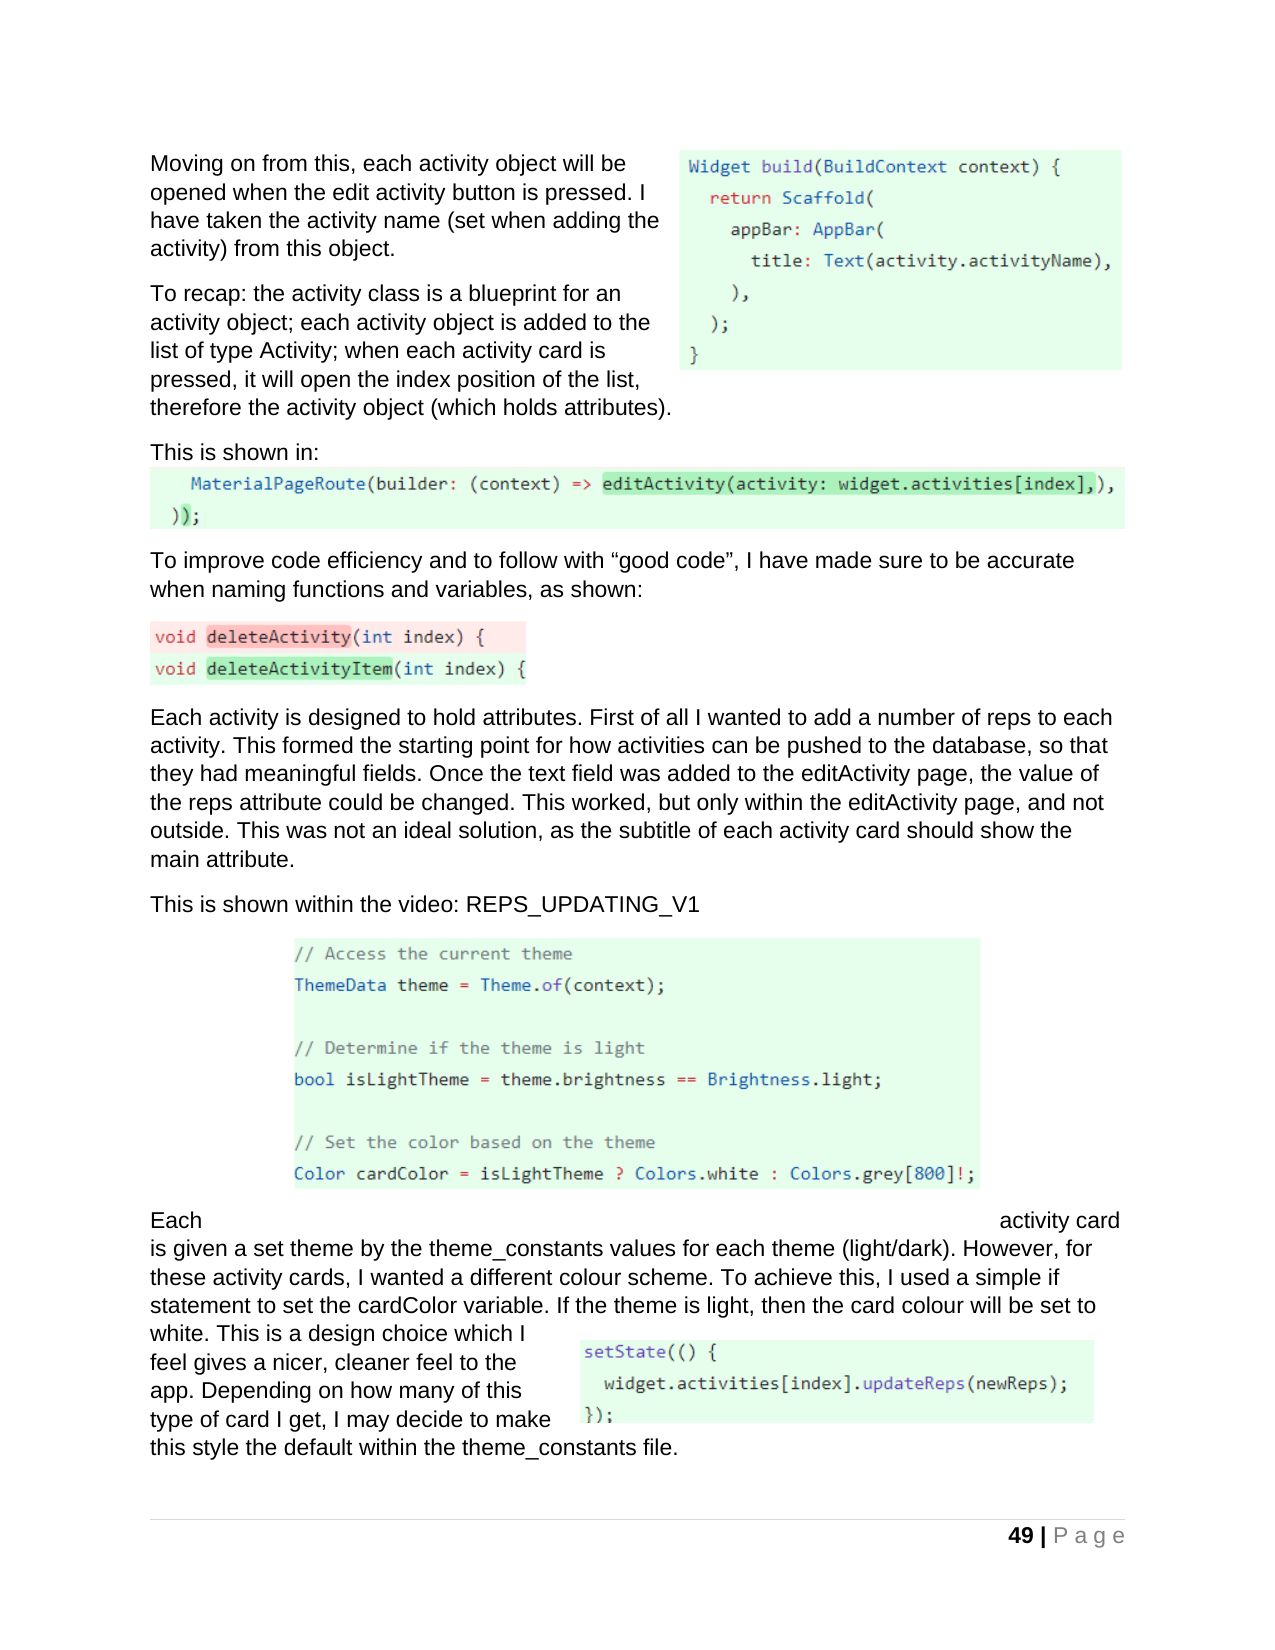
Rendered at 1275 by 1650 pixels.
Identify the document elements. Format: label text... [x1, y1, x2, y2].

list Validation: [150, 1146, 1125, 1173]
picture [609, 673, 1099, 759]
picture [325, 270, 985, 524]
list This does not yet update the reps within the edit activity page for some reason, but this issue has been added to the backlist of items which do not fulfill the ‘functional app’ plan. [150, 1073, 1125, 1127]
list This is shown within the video: REPS_UPDATING_V1 [150, 223, 1125, 250]
list The updated, partially fixed version of the reps updating is shown in the video: REPS_UPDATING_V2 [150, 999, 1125, 1054]
list The current problem was that the reps weren’t being updated once they were changed within the Edit activity page (shown within the video: REPS_UPDATING_V1). This meant that each activity object within the activities list would not be properly updated. This was a state management issue, and was fixed by using the setState() function built into dart, along with keys. Keys are essentially just references that items within lists can hold, and it means that flutter knows how to change the details of each individual item. [150, 812, 1125, 980]
list Each activity is designed to hold attributes. First of all I wanted to add a number of reps to each activity. This formed the starting point for how activities can be pushed to the database, so that they had meaningful fields. Once the text field was added to the editActivity page, the value of the reps attribute could be changed. This worked, but only within the editActivity page, and not outside. This was not an ideal solution, as the subtitle of each activity card should show the main attribute. [150, 150, 1125, 205]
list Each activity card is given a set theme by the theme_constants values for each theme (light/dark). However, for these activity cards, I wanted a different colour scheme. To achieve this, I used a simple if statement to set the cardColor variable. If the theme is light, then the card colour will be set to white. This is a design choice which I feel gives a nicer, cleaner feel to the app. Depending on how many of this type of card I get, I may decide to make this style the default within the theme_constants file. [150, 539, 1125, 793]
list Each attribute within each activity item has its own type. For example, the number of reps will be an integer, the time on a timer will be dateTime, and the stopwatch will be a Boolean value (whether the activity should be a stopwatch event or not). The keyboard type for entering values into the attribute of the reps will be of type number. This means that only digits can be entered, and that decimal points, negatives or commas cannot be. This ‘fool-proofs’ the way that the user can enter reps. [150, 1191, 1125, 1360]
